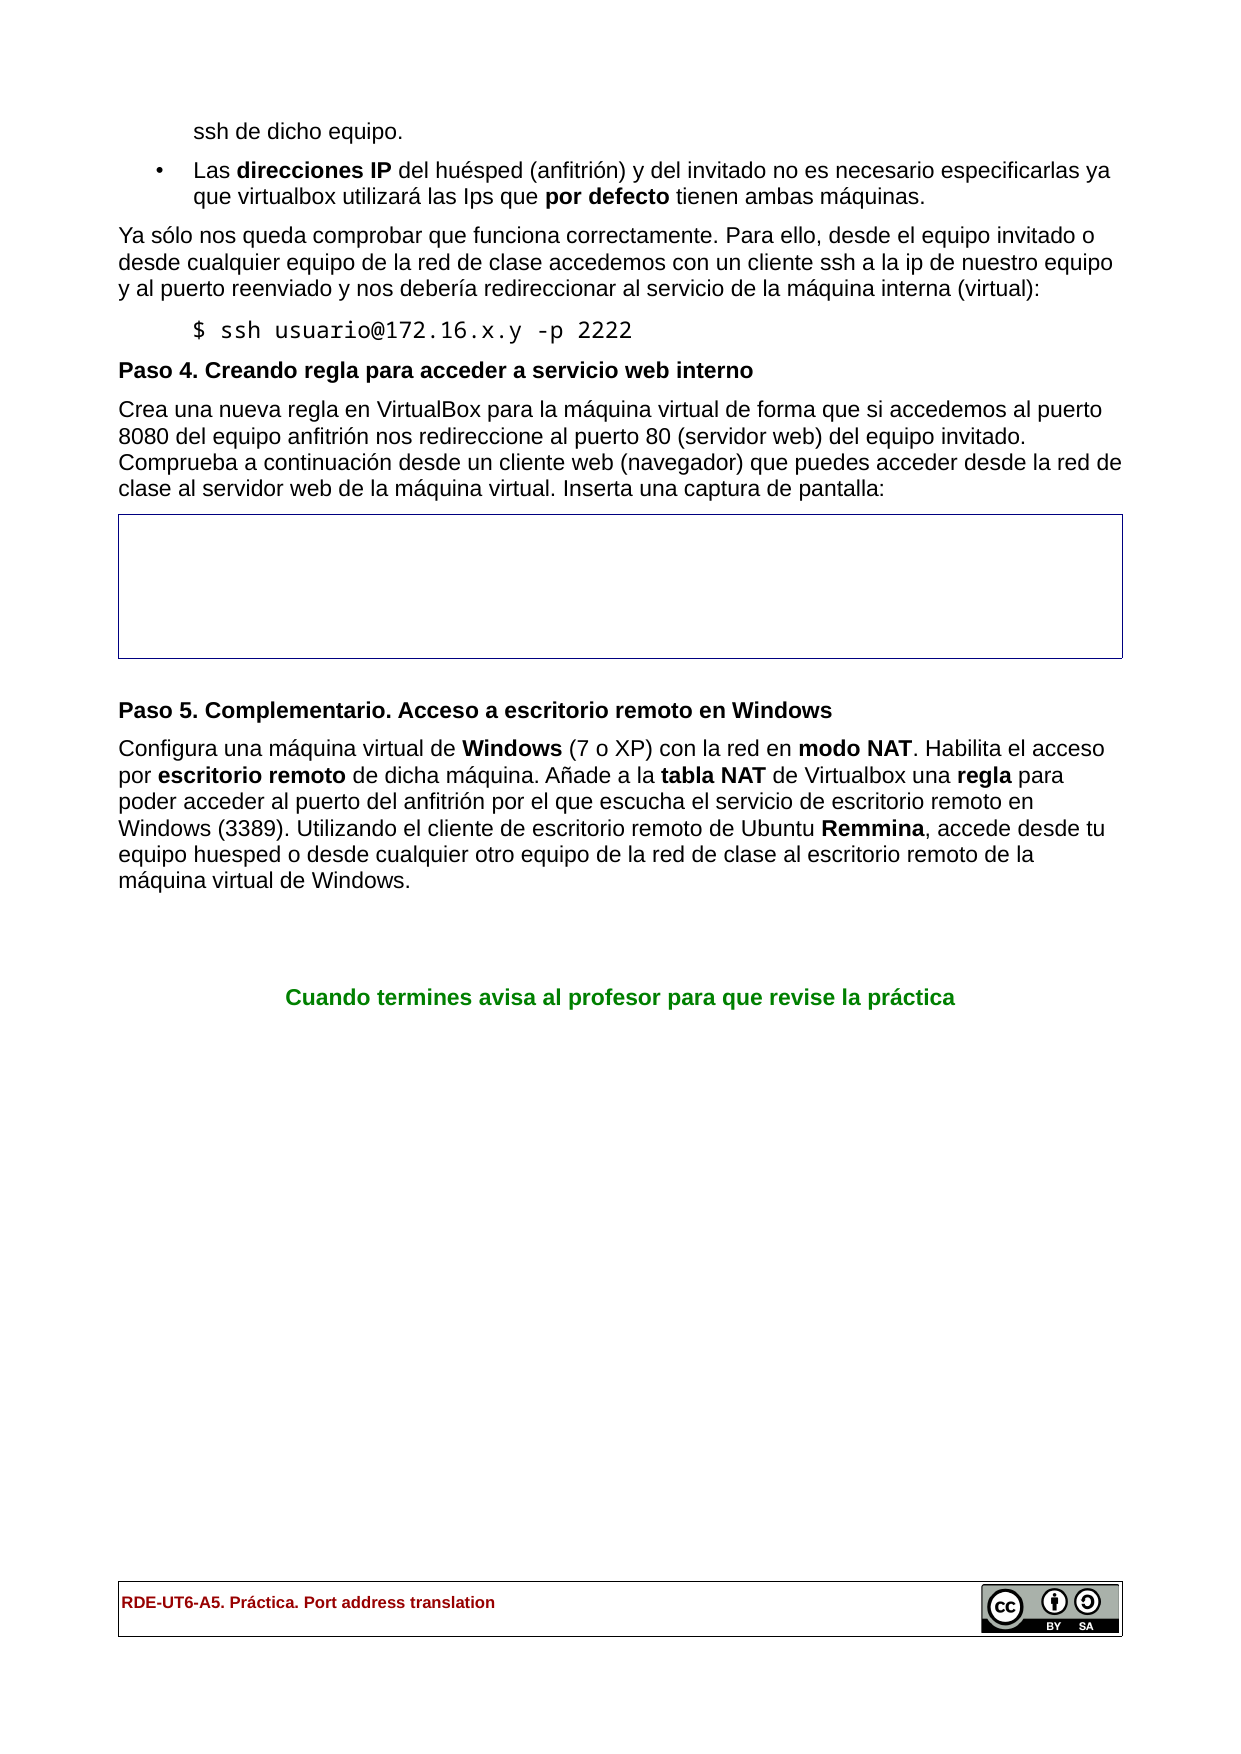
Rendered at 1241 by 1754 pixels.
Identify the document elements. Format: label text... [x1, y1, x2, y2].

text $ ssh usuario@172.16.x.y -p 2222 [192, 314, 1122, 345]
text Ya sólo nos queda comprobar que funciona correctamente. Para ello, desde el equipo invitado o desde cualquier equipo de la red de clase accedemos con un cliente ssh a la ip de nuestro equipo y al puerto reenviado y nos debería redireccionar al servicio de la máquina interna (virtual): [118, 222, 1122, 301]
text Paso 5. Complementario. Acceso a escritorio remoto en Windows [118, 697, 1122, 723]
list ssh de dicho equipo. [156, 118, 1122, 144]
text Crea una nueva regla en VirtualBox para la máquina virtual de forma que si accedemos al puerto 8080 del equipo anfitrión nos redireccione al puerto 80 (servidor web) del equipo invitado. Comprueba a continuación desde un cliente web (navegador) que puedes acceder desde la red de clase al servidor web de la máquina virtual. Inserta una captura de pantalla: [118, 396, 1122, 502]
text Paso 4. Creando regla para acceder a servicio web interno [118, 357, 1122, 384]
table_header [119, 515, 1122, 658]
picture [981, 1584, 1119, 1633]
text Configura una máquina virtual de Windows (7 o XP) con la red en modo NAT. Habilita el acceso por escritorio remoto de dicha máquina. Añade a la tabla NAT de Virtualbox una regla para poder acceder al puerto del anfitrión por el que escucha el servicio de escritorio remoto en Windows (3389). Utilizando el cliente de escritorio remoto de Ubuntu Remmina, accede desde tu equipo huesped o desde cualquier otro equipo de la red de clase al escritorio remoto de la máquina virtual de Windows. [118, 735, 1122, 893]
list Las direcciones IP del huésped (anfitrión) y del invitado no es necesario especificarlas ya que virtualbox utilizará las Ips que por defecto tienen ambas máquinas. [156, 157, 1122, 210]
text Cuando termines avisa al profesor para que revise la práctica [118, 984, 1122, 1010]
